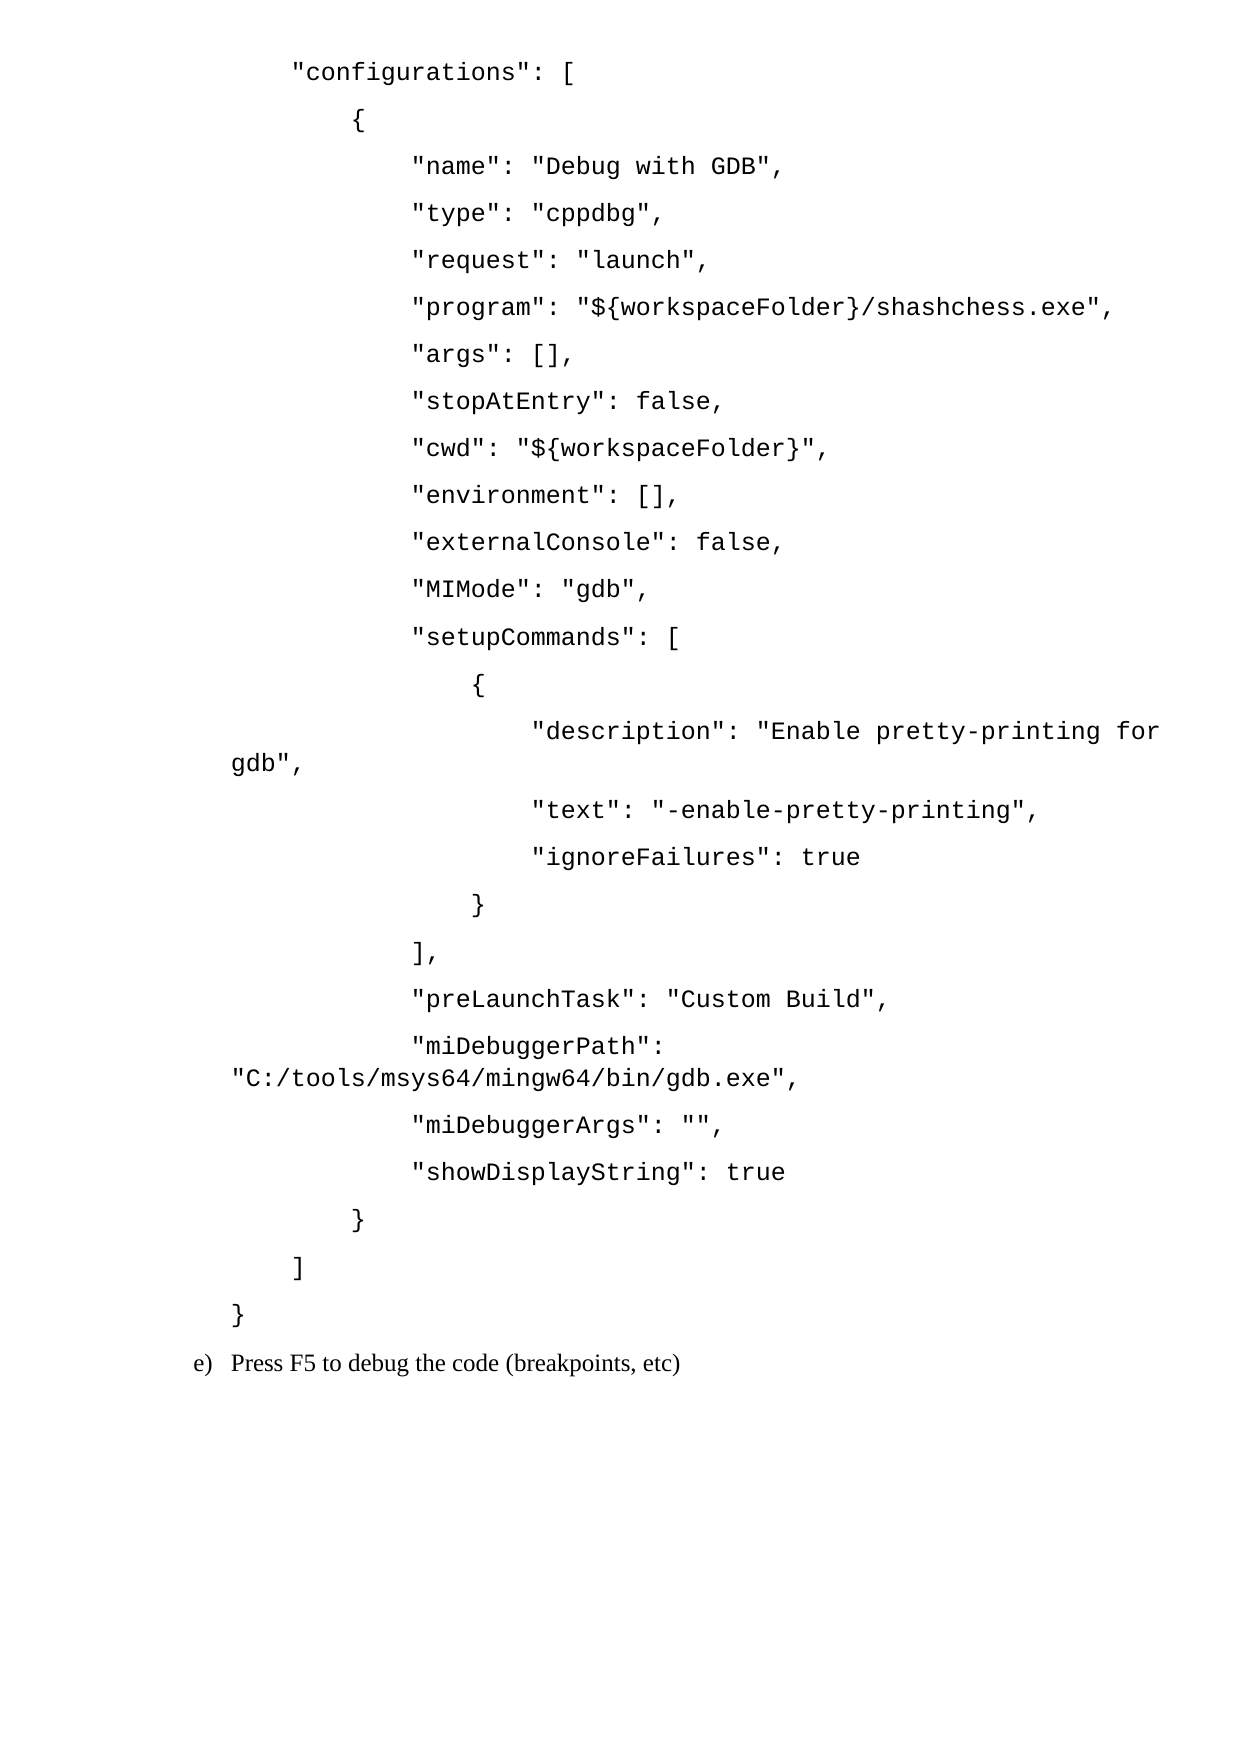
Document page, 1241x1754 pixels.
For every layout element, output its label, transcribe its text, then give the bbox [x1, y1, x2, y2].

list "type": "cppdbg", [193, 200, 1181, 229]
list } [193, 1301, 1181, 1329]
list "preLaunchTask": "Custom Build", [193, 986, 1181, 1014]
list } [193, 892, 1181, 920]
list "ignoreFailures": true [193, 845, 1181, 873]
list "miDebuggerArgs": "", [193, 1113, 1181, 1141]
list Press F5 to debug the code (breakpoints, etc) [193, 1348, 1181, 1377]
list "program": "${workspaceFolder}/shashchess.exe", [193, 294, 1181, 323]
list "MIMode": "gdb", [193, 577, 1181, 605]
list "description": "Enable pretty-printing for gdb", [193, 718, 1181, 779]
list { [193, 106, 1181, 134]
list "stopAtEntry": false, [193, 389, 1181, 417]
list ], [193, 939, 1181, 967]
list "setupCommands": [ [193, 624, 1181, 652]
list "miDebuggerPath": "C:/tools/msys64/mingw64/bin/gdb.exe", [193, 1033, 1181, 1094]
list "name": "Debug with GDB", [193, 153, 1181, 182]
list "configurations": [ [193, 59, 1181, 87]
list "args": [], [193, 342, 1181, 370]
list "text": "-enable-pretty-printing", [193, 798, 1181, 826]
list "showDisplayString": true [193, 1160, 1181, 1188]
list } [193, 1207, 1181, 1235]
list "request": "launch", [193, 247, 1181, 276]
list "environment": [], [193, 483, 1181, 511]
list "externalConsole": false, [193, 530, 1181, 558]
list ] [193, 1254, 1181, 1282]
list { [193, 671, 1181, 699]
list "cwd": "${workspaceFolder}", [193, 436, 1181, 464]
